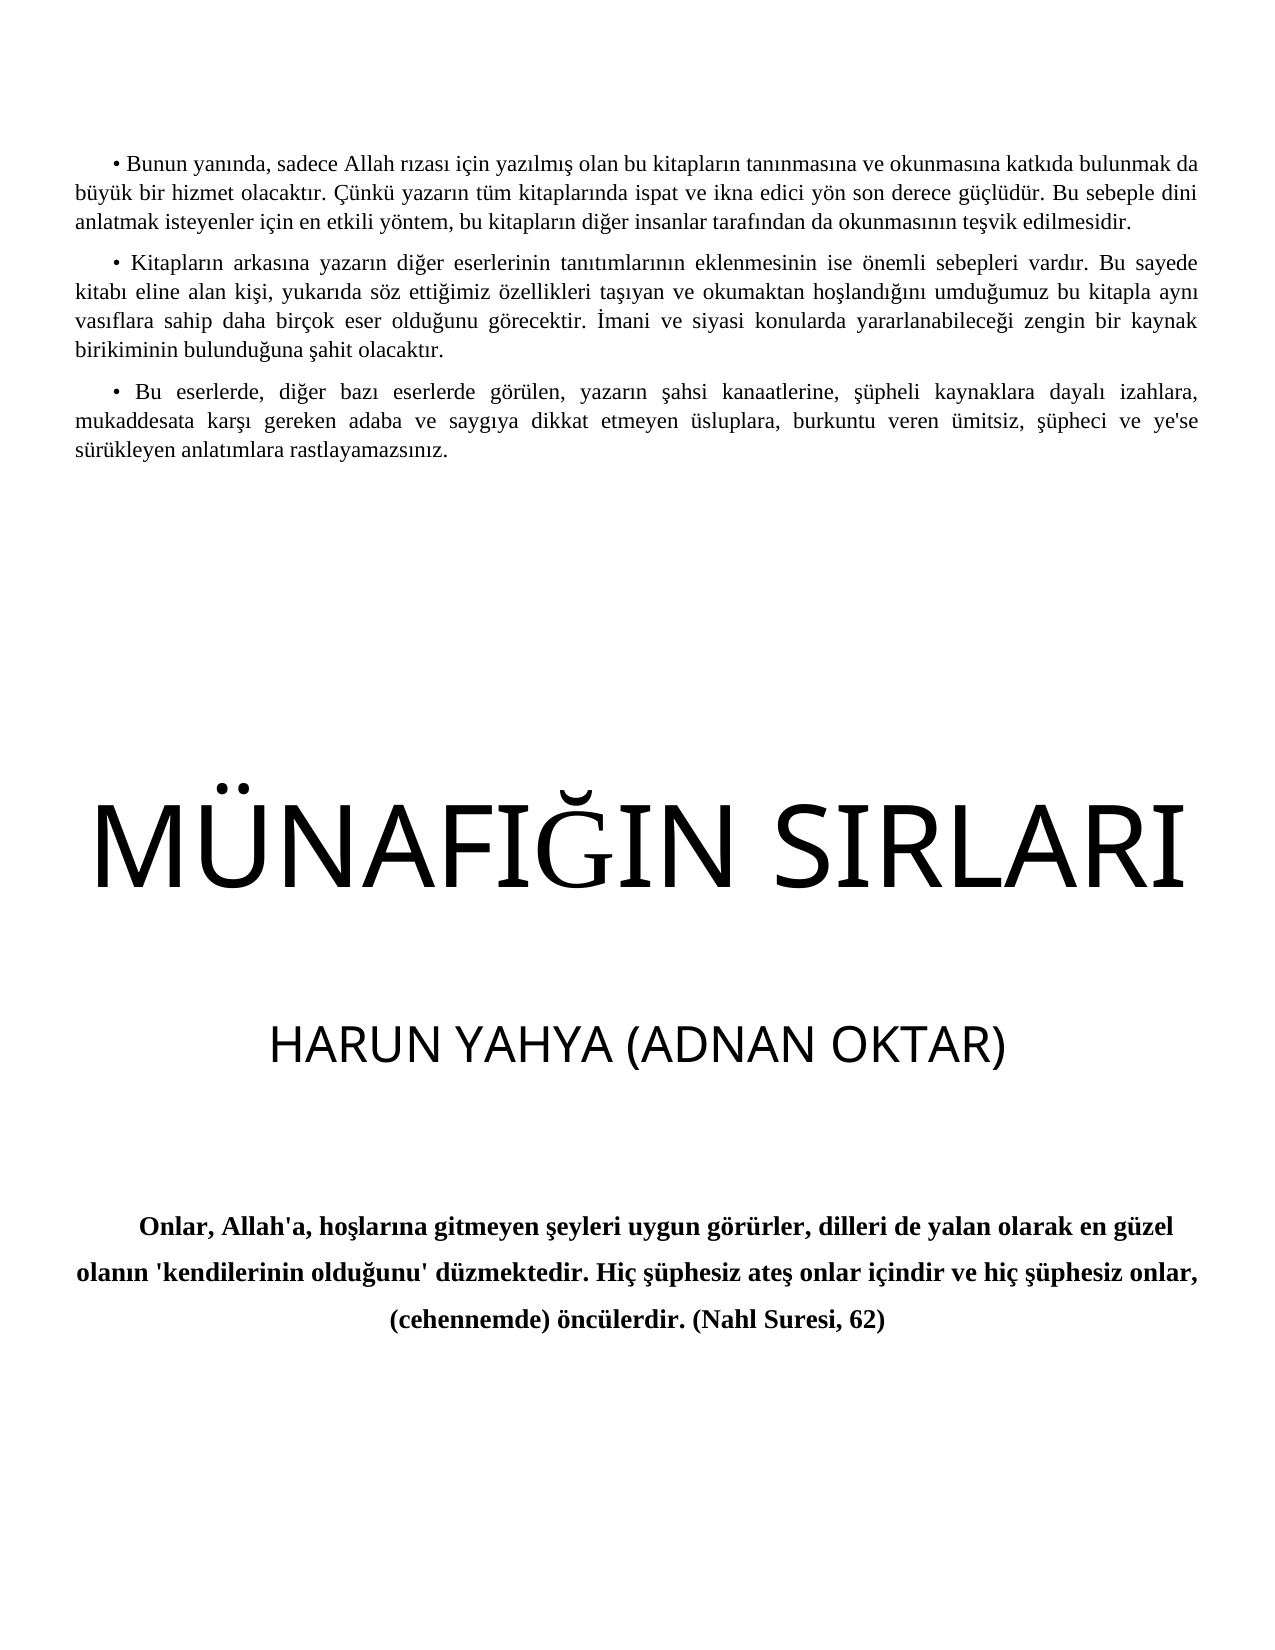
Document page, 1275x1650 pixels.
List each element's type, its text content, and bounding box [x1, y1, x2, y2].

text Onlar, Allah'a, hoşlarına gitmeyen şeyleri uygun görürler, dilleri de yalan olarak en güzel olanın 'kendilerinin olduğunu' düzmektedir. Hiç şüphesiz ateş onlar içindir ve hiç şüphesiz onlar, (cehennemde) öncülerdir. (Nahl Suresi, 62) [75, 1210, 1200, 1334]
title MÜNAFIĞIN SIRLARI [75, 765, 1200, 921]
text • Kitapların arkasına yazarın diğer eserlerinin tanıtımlarının eklenmesinin ise önemli sebepleri vardır. Bu sayede kitabı eline alan kişi, yukarıda söz ettiğimiz özellikleri taşıyan ve okumaktan hoşlandığını umduğumuz bu kitapla aynı vasıflara sahip daha birçok eser olduğunu görecektir. İmani ve siyasi konularda yararlanabileceği zengin bir kaynak birikiminin bulunduğuna şahit olacaktır. [75, 249, 1200, 363]
text • Bunun yanında, sadece Allah rızası için yazılmış olan bu kitapların tanınmasına ve okunmasına katkıda bulunmak da büyük bir hizmet olacaktır. Çünkü yazarın tüm kitaplarında ispat ve ikna edici yön son derece güçlüdür. Bu sebeple dini anlatmak isteyenler için en etkili yöntem, bu kitapların diğer insanlar tarafından da okunmasının teşvik edilmesidir. [75, 150, 1200, 234]
text • Bu eserlerde, diğer bazı eserlerde görülen, yazarın şahsi kanaatlerine, şüpheli kaynaklara dayalı izahlara, mukaddesata karşı gereken adaba ve saygıya dikkat etmeyen üsluplara, burkuntu veren ümitsiz, şüpheci ve ye'se sürükleyen anlatımlara rastlayamazsınız. [75, 378, 1200, 462]
text HARUN YAHYA (ADNAN OKTAR) [75, 1009, 1200, 1078]
